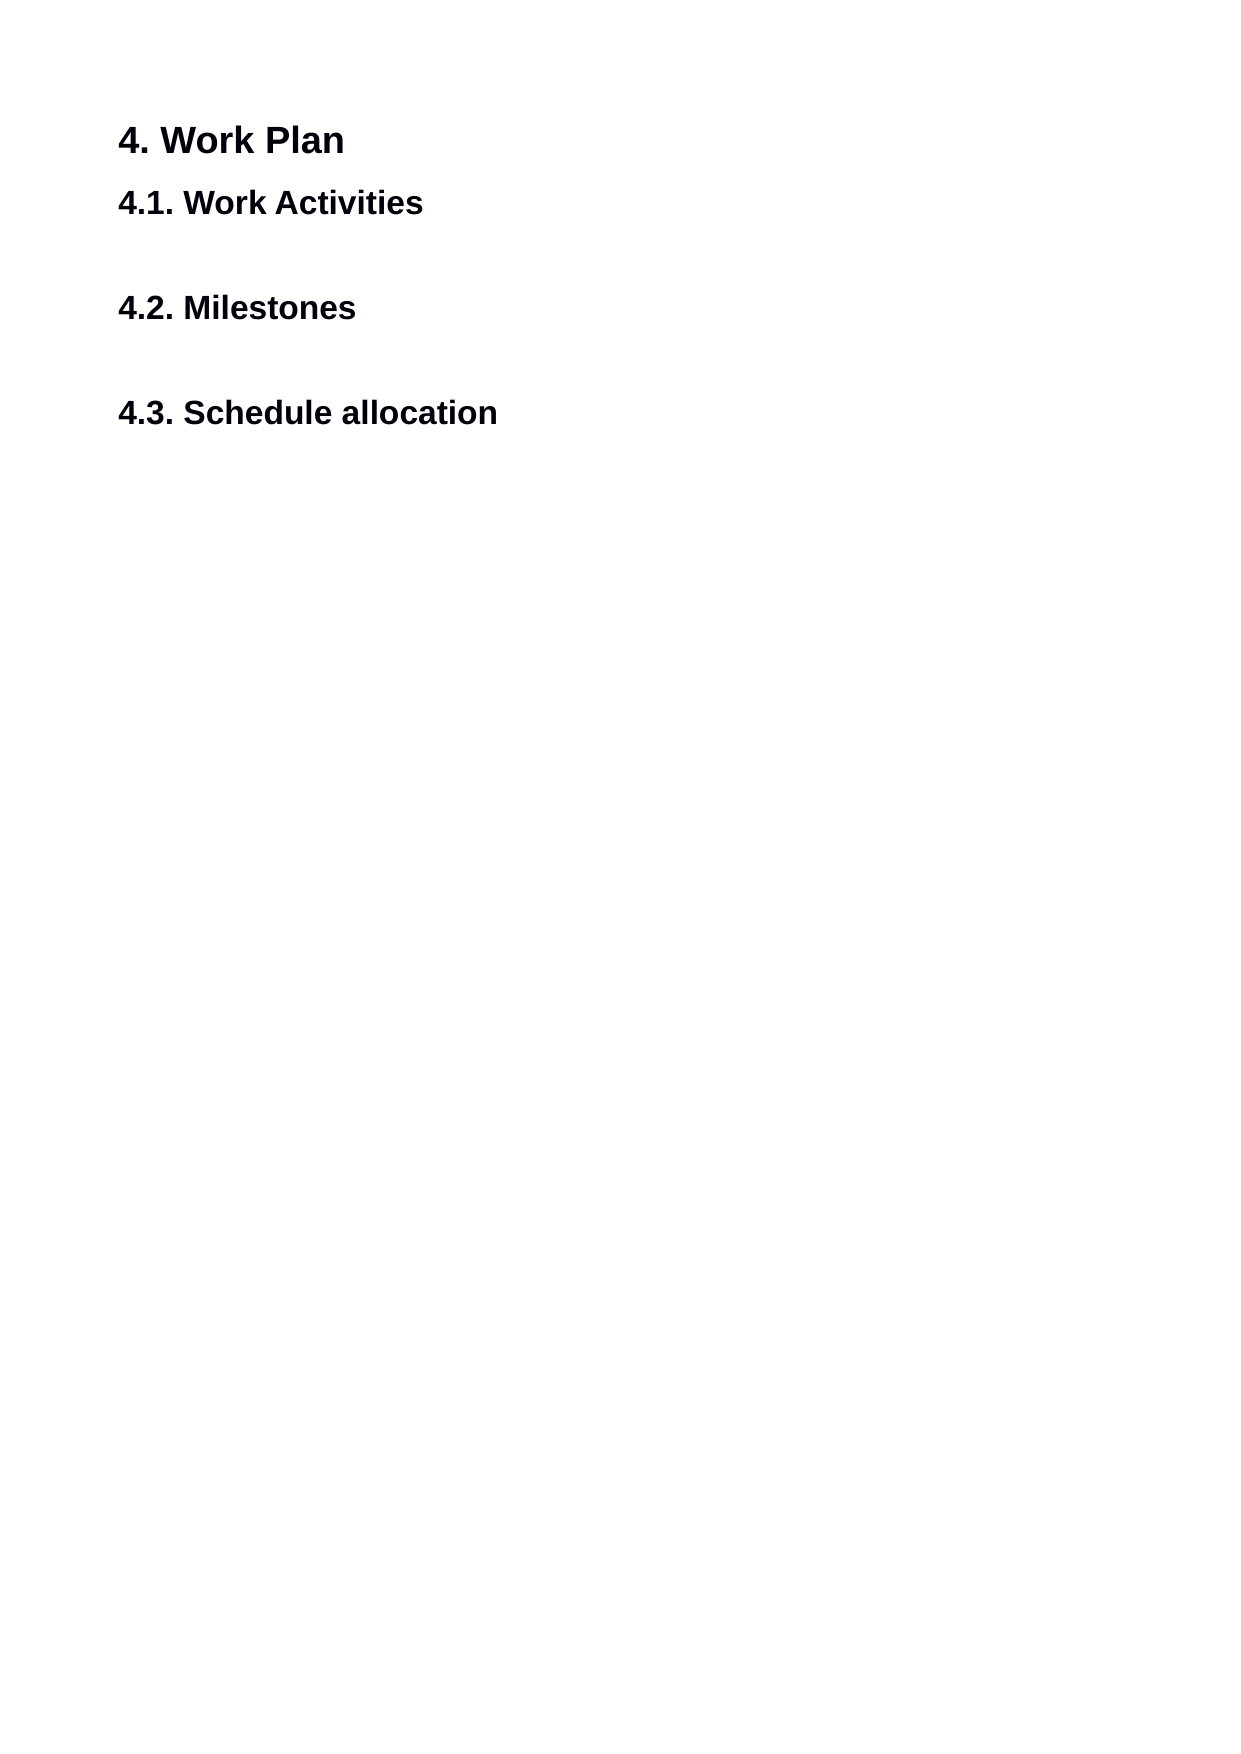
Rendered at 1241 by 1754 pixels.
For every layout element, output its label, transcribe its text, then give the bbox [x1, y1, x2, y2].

subtitle 4.2. Milestones [118, 288, 1122, 326]
subtitle 4. Work Plan [118, 118, 1122, 162]
subtitle 4.3. Schedule allocation [118, 393, 1122, 431]
subtitle 4.1. Work Activities [118, 183, 1122, 221]
